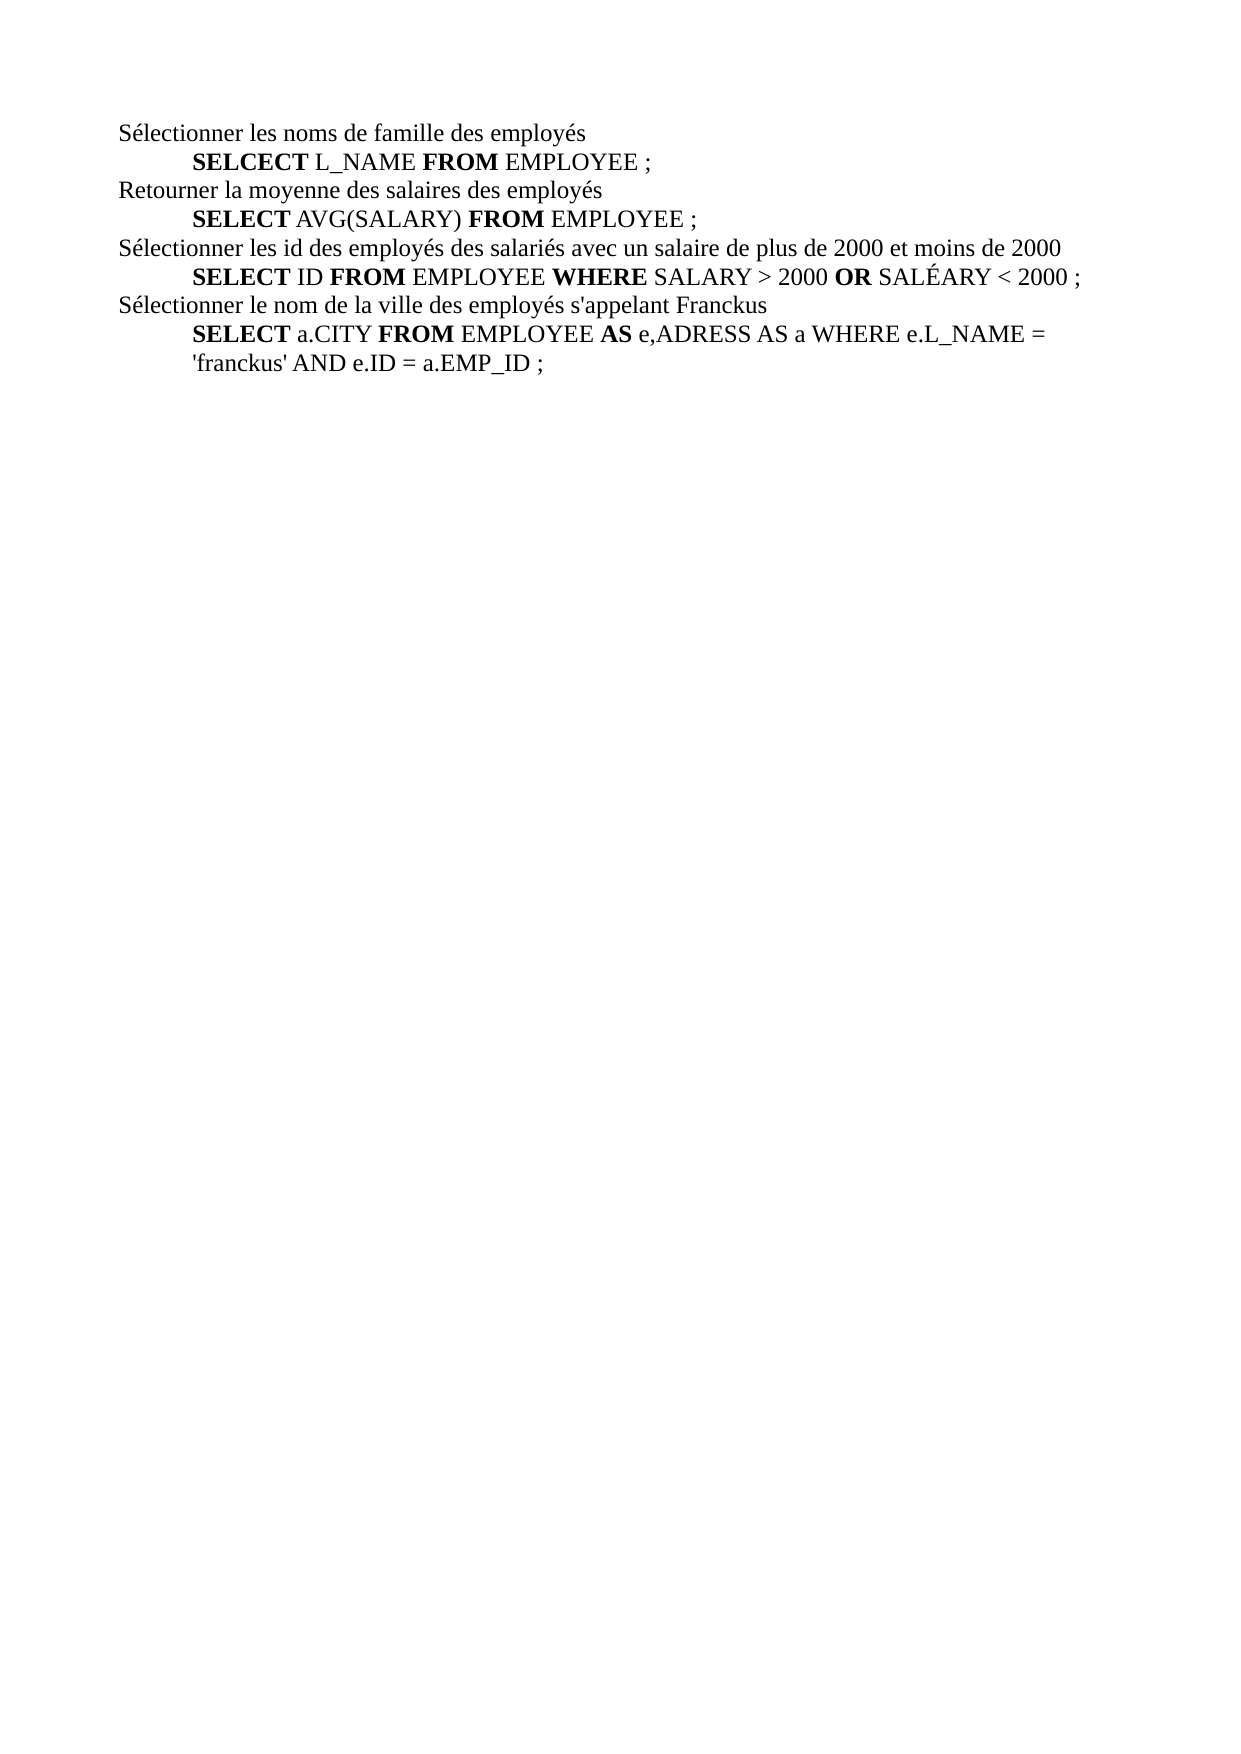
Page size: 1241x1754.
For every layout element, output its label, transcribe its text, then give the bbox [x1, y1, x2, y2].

text Sélectionner les noms de famille des employés [118, 118, 1122, 147]
text SELECT a.CITY FROM EMPLOYEE AS e,ADRESS AS a WHERE e.L_NAME = 'franckus' AND e.ID = a.EMP_ID ; [118, 319, 1122, 377]
text SELECT ID FROM EMPLOYEE WHERE SALARY > 2000 OR SALÉARY < 2000 ; [118, 262, 1122, 291]
text Retourner la moyenne des salaires des employés [118, 176, 1122, 204]
text Sélectionner les id des employés des salariés avec un salaire de plus de 2000 et moins de 2000 [118, 233, 1122, 262]
text SELECT AVG(SALARY) FROM EMPLOYEE ; [118, 204, 1122, 233]
text SELCECT L_NAME FROM EMPLOYEE ; [118, 147, 1122, 176]
text Sélectionner le nom de la ville des employés s'appelant Franckus [118, 291, 1122, 319]
